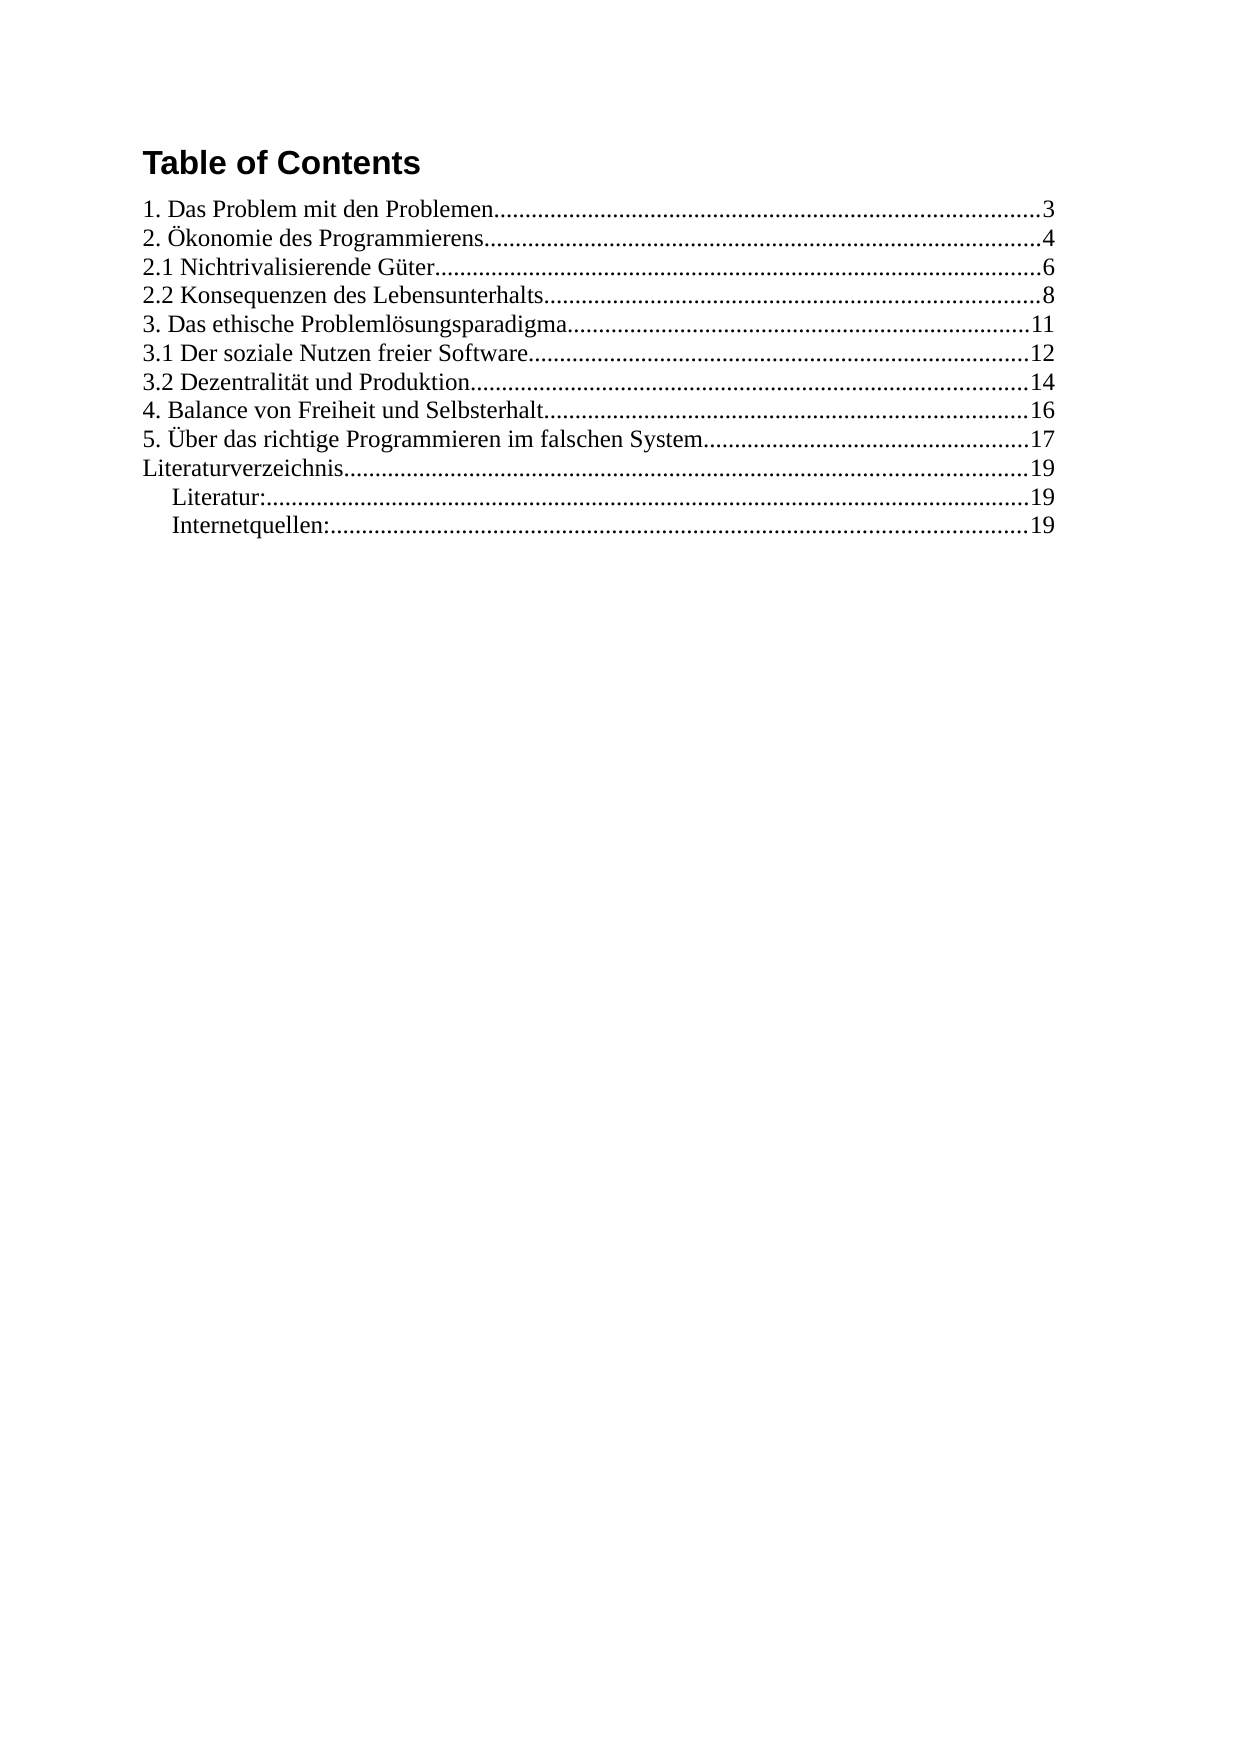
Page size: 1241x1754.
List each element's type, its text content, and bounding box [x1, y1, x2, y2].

text 2.2 Konsequenzen des Lebensunterhalts 8 [142, 280, 1055, 309]
text Literatur: 19 [172, 482, 1055, 510]
text 2.1 Nichtrivalisierende Güter 6 [142, 252, 1055, 280]
text 5. Über das richtige Programmieren im falschen System 17 [142, 424, 1055, 453]
text Internetquellen: 19 [172, 510, 1055, 539]
text 3.1 Der soziale Nutzen freier Software 12 [142, 338, 1055, 367]
text 3. Das ethische Problemlösungsparadigma 11 [142, 309, 1055, 338]
text 2. Ökonomie des Programmierens 4 [142, 223, 1055, 252]
text 4. Balance von Freiheit und Selbsterhalt 16 [142, 395, 1055, 424]
text Literaturverzeichnis 19 [142, 453, 1055, 482]
subtitle Table of Contents [142, 143, 1055, 182]
text 3.2 Dezentralität und Produktion 14 [142, 367, 1055, 395]
text 1. Das Problem mit den Problemen 3 [142, 194, 1055, 223]
